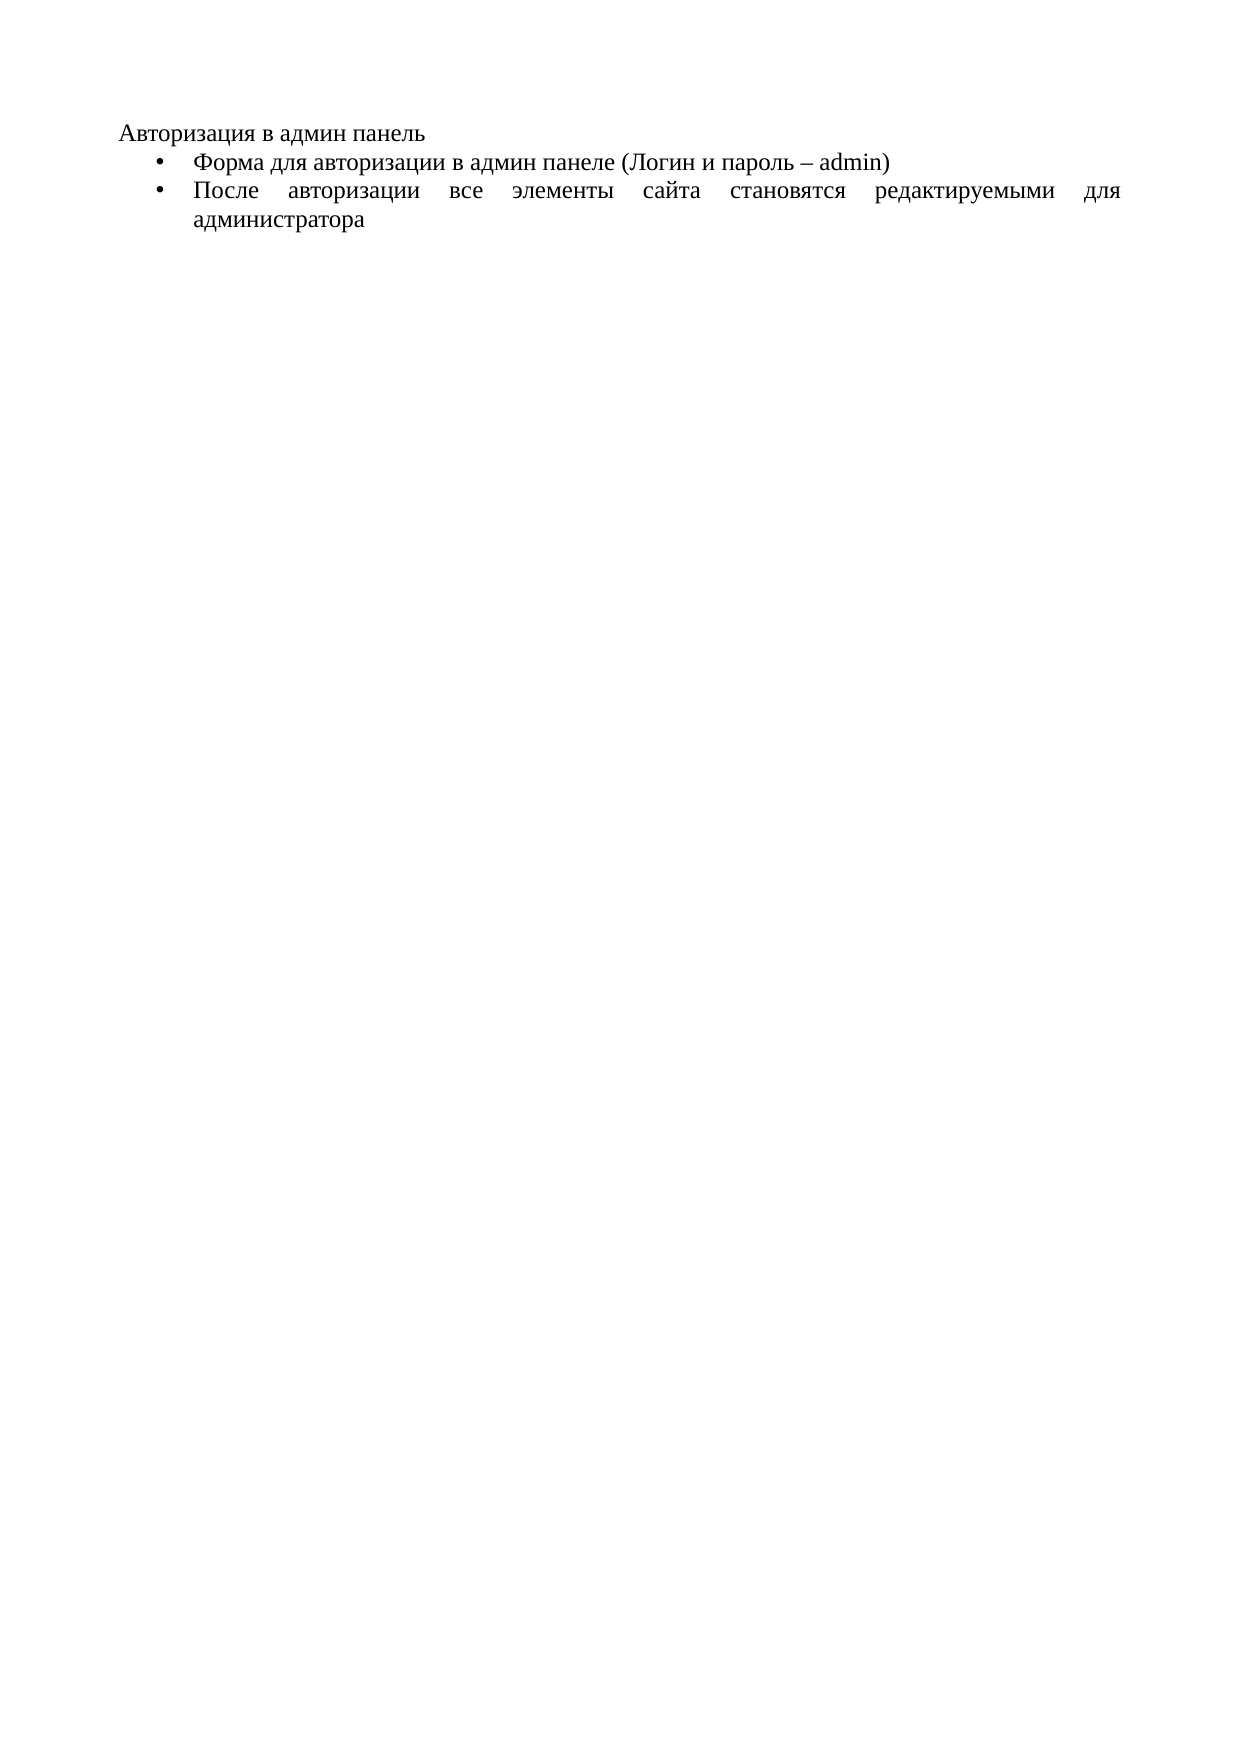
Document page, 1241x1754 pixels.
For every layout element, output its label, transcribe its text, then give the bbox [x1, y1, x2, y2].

text Авторизация в админ панель [118, 118, 1122, 147]
list Форма для авторизации в админ панеле (Логин и пароль – admin) [156, 147, 1122, 176]
list После авторизации все элементы сайта становятся редактируемыми для администратора [156, 176, 1122, 233]
